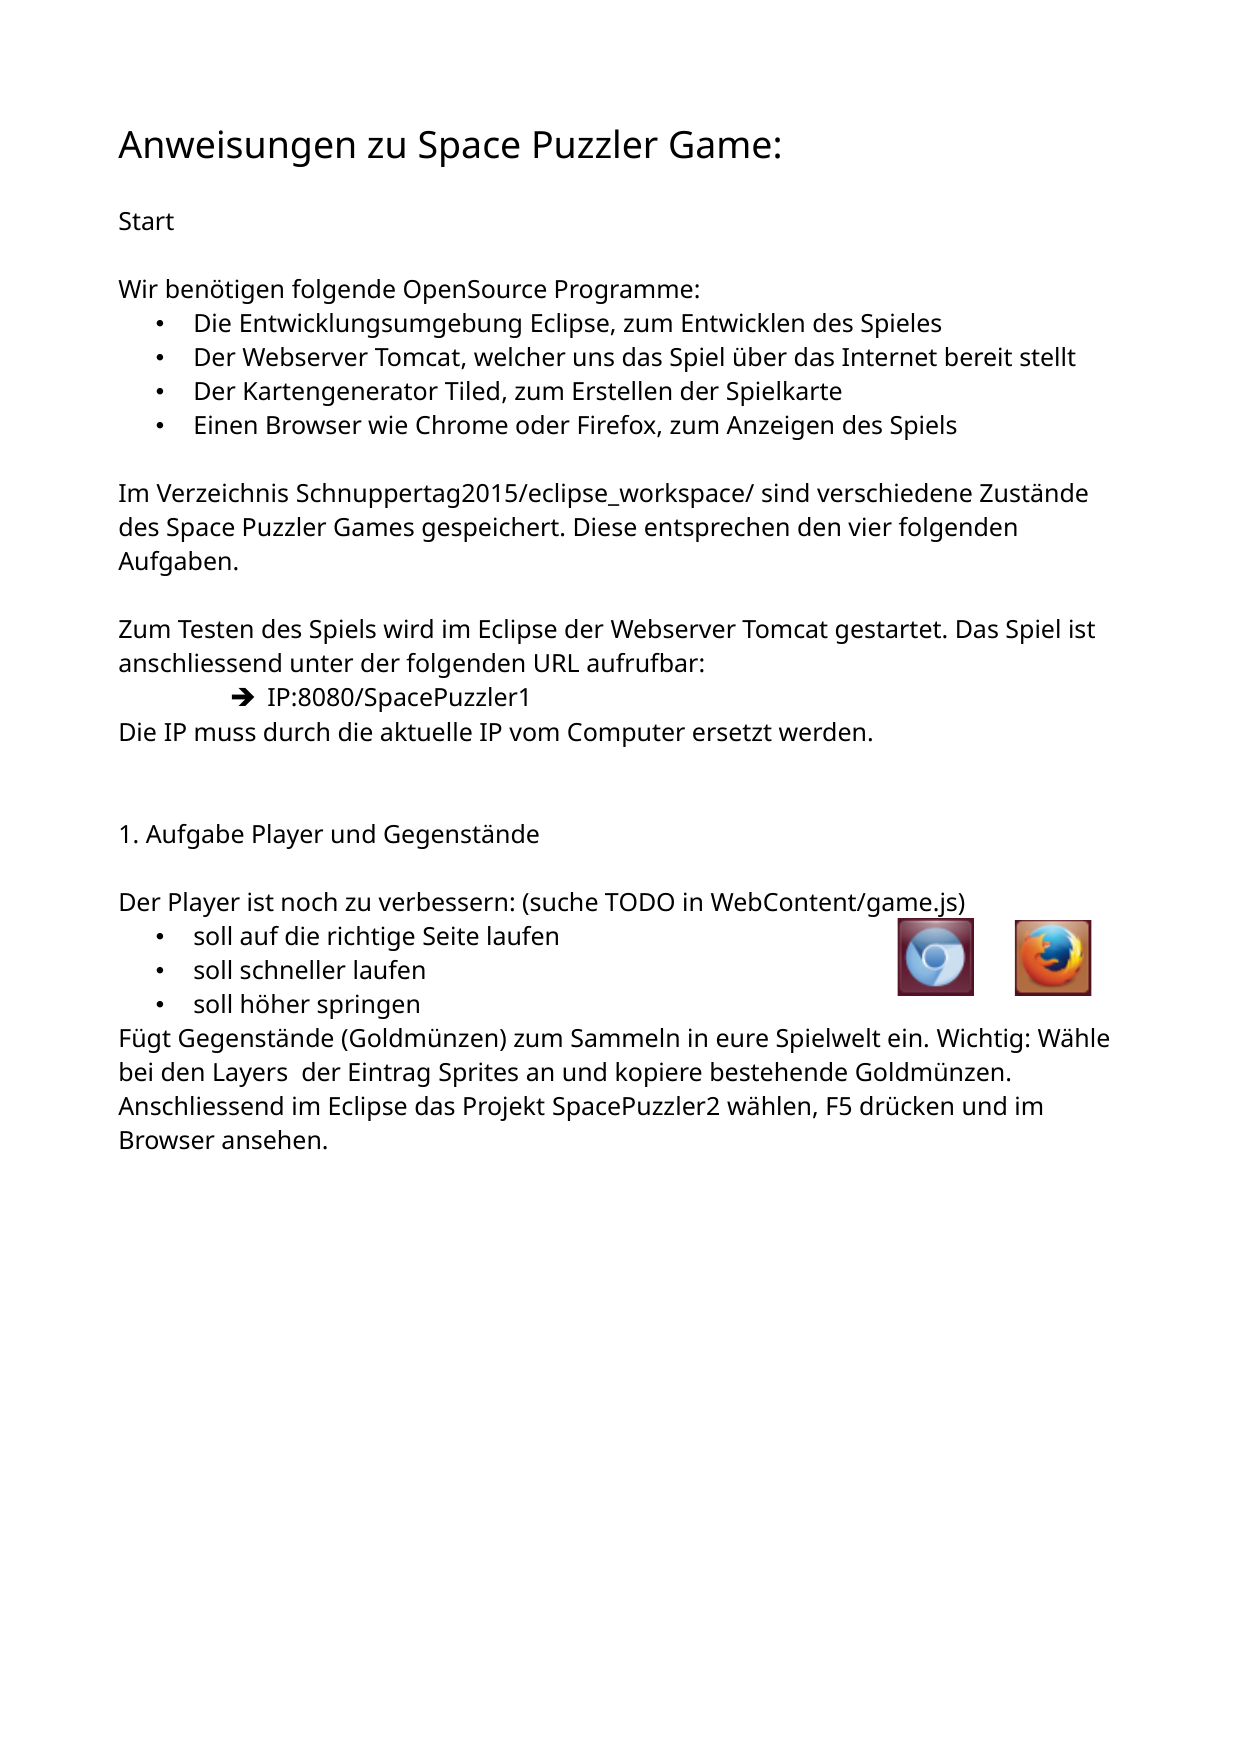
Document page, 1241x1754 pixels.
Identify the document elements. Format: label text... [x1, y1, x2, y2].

list Einen Browser wie Chrome oder Firefox, zum Anzeigen des Spiels [156, 408, 1122, 442]
text Im Verzeichnis Schnuppertag2015/eclipse_workspace/ sind verschiedene Zustände des Space Puzzler Games gespeichert. Diese entsprechen den vier folgenden Aufgaben. [118, 476, 1122, 578]
list [974, 953, 1014, 987]
list [1092, 953, 1122, 987]
list [974, 918, 1122, 953]
list Der Webserver Tomcat, welcher uns das Spiel über das Internet bereit stellt [156, 339, 1122, 373]
text Die IP muss durch die aktuelle IP vom Computer ersetzt werden. [118, 714, 1122, 748]
list Der Kartengenerator Tiled, zum Erstellen der Spielkarte [156, 373, 1122, 408]
text Zum Testen des Spiels wird im Eclipse der Webserver Tomcat gestartet. Das Spiel ist anschliessend unter der folgenden URL aufrufbar: [118, 612, 1122, 680]
list IP:8080/SpacePuzzler1 [229, 680, 1122, 714]
list soll höher springen [156, 987, 1122, 1021]
text Der Player ist noch zu verbessern: (suche TODO in WebContent/game.js) [118, 884, 1122, 918]
text Wir benötigen folgende OpenSource Programme: [118, 271, 1122, 305]
text Start [118, 203, 1122, 237]
text 1. Aufgabe Player und Gegenstände [118, 816, 1122, 850]
list Die Entwicklungsumgebung Eclipse, zum Entwicklen des Spieles [156, 305, 1122, 339]
picture [1014, 920, 1092, 996]
text Anschliessend im Eclipse das Projekt SpacePuzzler2 wählen, F5 drücken und im Browser ansehen. [118, 1089, 1122, 1157]
text Fügt Gegenstände (Goldmünzen) zum Sammeln in eure Spielwelt ein. Wichtig: Wähle bei den Layers der Eintrag Sprites an und kopiere bestehende Goldmünzen. [118, 1021, 1122, 1089]
text Anweisungen zu Space Puzzler Game: [118, 118, 1122, 169]
list soll auf die richtige Seite laufen [156, 918, 897, 953]
list soll schneller laufen [156, 953, 897, 987]
picture [897, 918, 974, 996]
